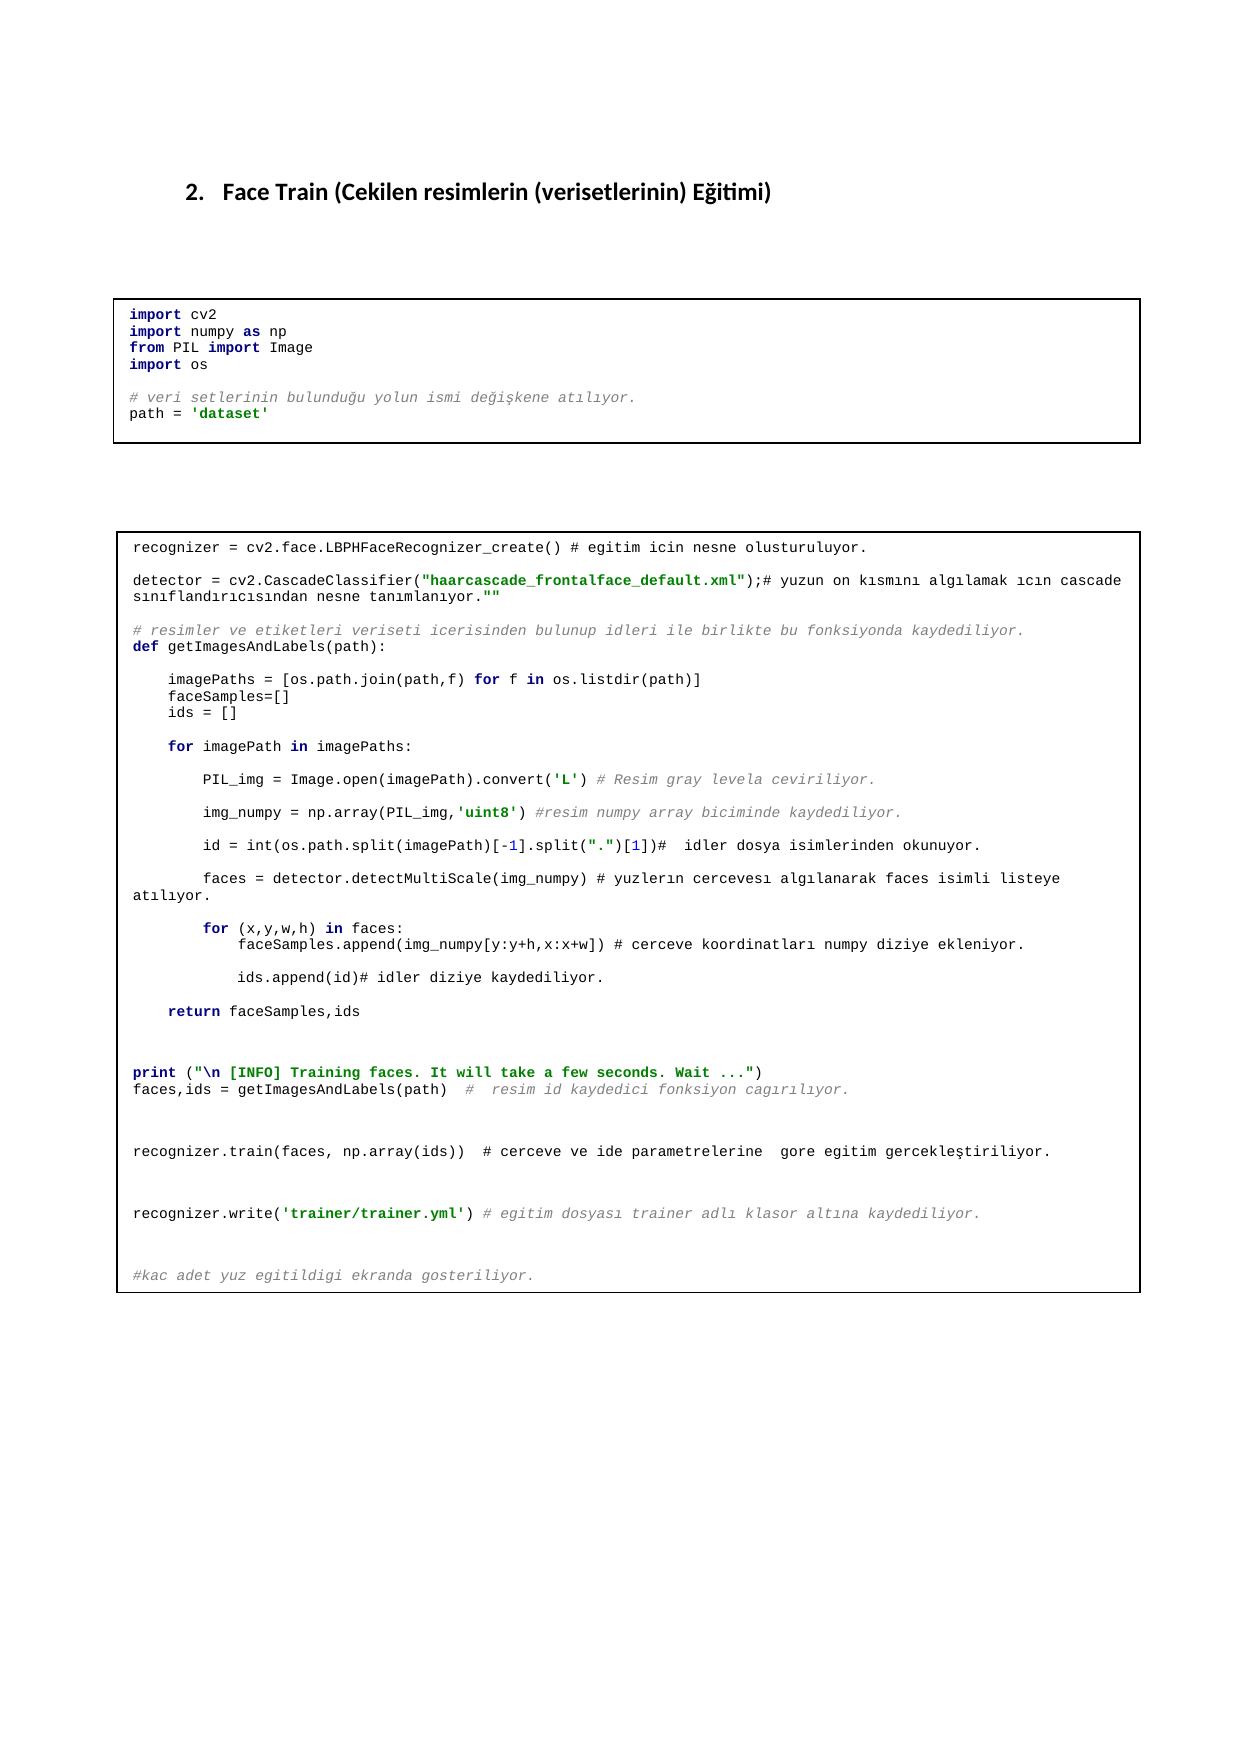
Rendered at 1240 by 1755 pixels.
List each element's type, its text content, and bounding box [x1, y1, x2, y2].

text img_numpy = np.array(PIL_img,'uint8') #resim numpy array biciminde kaydediliyor. id = int(os.path.split(imagePath)[-1].split(".")[1])# idler dosya isimlerinden okunuyor. [133, 805, 1124, 871]
text print ("\n [INFO] Training faces. It will take a few seconds. Wait ...") faces,ids = getImagesAndLabels(path) # resim id kaydedici fonksiyon cagırılıyor. [133, 1066, 1124, 1127]
list Face Train (Cekilen resimlerin (verisetlerinin) Eğitimi) [185, 176, 1092, 207]
text detector = cv2.CascadeClassifier("haarcascade_frontalface_default.xml");# yuzun on kısmını algılamak ıcın cascade sınıflandırıcısından nesne tanımlanıyor."" # resimler ve etiketleri veriseti icerisinden bulunup idleri ile birlikte bu fonksiyonda kaydediliyor. def getImagesAndLabels(path): imagePaths = [os.path.join(path,f) for f in os.listdir(path)] faceSamples=[] ids = [] for imagePath in imagePaths: PIL_img = Image.open(imagePath).convert('L') # Resim gray levela ceviriliyor. [133, 573, 1124, 805]
text import cv2 import numpy as np from PIL import Image import os # veri setlerinin bulunduğu yolun ismi değişkene atılıyor. path = 'dataset' [129, 307, 1124, 423]
text faces = detector.detectMultiScale(img_numpy) # yuzlerın cercevesı algılanarak faces isimli listeye atılıyor. for (x,y,w,h) in faces: faceSamples.append(img_numpy[y:y+h,x:x+w]) # cerceve koordinatları numpy diziye ekleniyor. [133, 871, 1124, 971]
text ids.append(id)# idler diziye kaydediliyor. return faceSamples,ids [133, 971, 1124, 1066]
text recognizer.write('trainer/trainer.yml') # egitim dosyası trainer adlı klasor altına kaydediliyor. [133, 1206, 1124, 1268]
text recognizer = cv2.face.LBPHFaceRecognizer_create() # egitim icin nesne olusturuluyor. [133, 540, 1124, 573]
text recognizer.train(faces, np.array(ids)) # cerceve ve ide parametrelerine gore egitim gercekleştiriliyor. [133, 1144, 1124, 1206]
text #kac adet yuz egitildigi ekranda gosteriliyor. print("\n [INFO] {0} faces trained. Exiting Program".format(len(np.unique(ids)))) [133, 1268, 1124, 1284]
